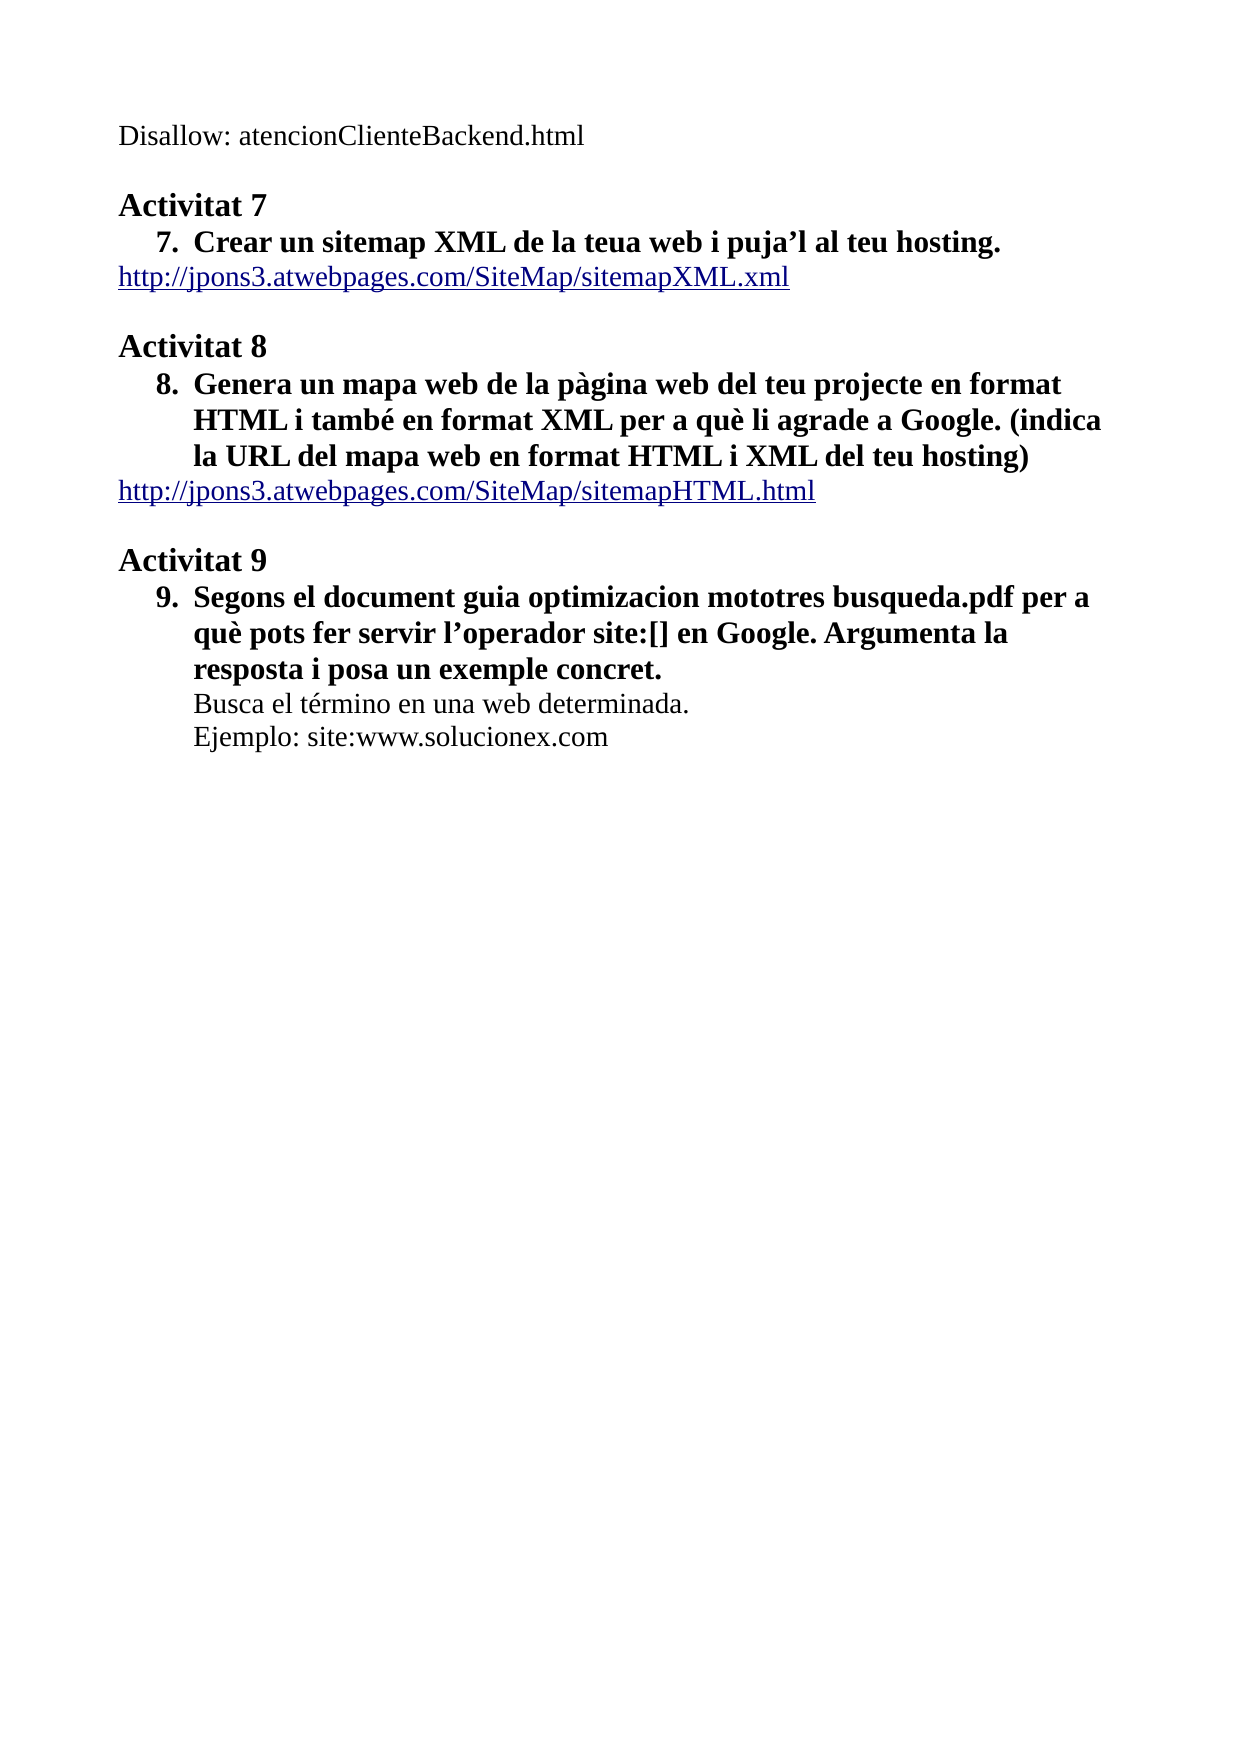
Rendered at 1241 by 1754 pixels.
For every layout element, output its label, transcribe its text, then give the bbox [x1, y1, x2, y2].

text http://jpons3.atwebpages.com/SiteMap/sitemapXML.xml [118, 259, 1122, 293]
text Activitat 9 [118, 540, 1122, 578]
text Activitat 7 [118, 185, 1122, 223]
text Busca el término en una web determinada. [193, 686, 1122, 719]
list Segons el document guia optimizacion mototres busqueda.pdf per a què pots fer servir l’operador site:[] en Google. Argumenta la resposta i posa un exemple concret. [156, 578, 1122, 686]
list Crear un sitemap XML de la teua web i puja’l al teu hosting. [156, 223, 1122, 259]
text Disallow: atencionClienteBackend.html [118, 118, 1122, 152]
text Ejemplo: site:www.solucionex.com [193, 719, 1122, 753]
text http://jpons3.atwebpages.com/SiteMap/sitemapHTML.html [118, 473, 1122, 506]
list Genera un mapa web de la pàgina web del teu projecte en format HTML i també en format XML per a què li agrade a Google. (indica la URL del mapa web en format HTML i XML del teu hosting) [156, 365, 1122, 473]
text Activitat 8 [118, 327, 1122, 365]
